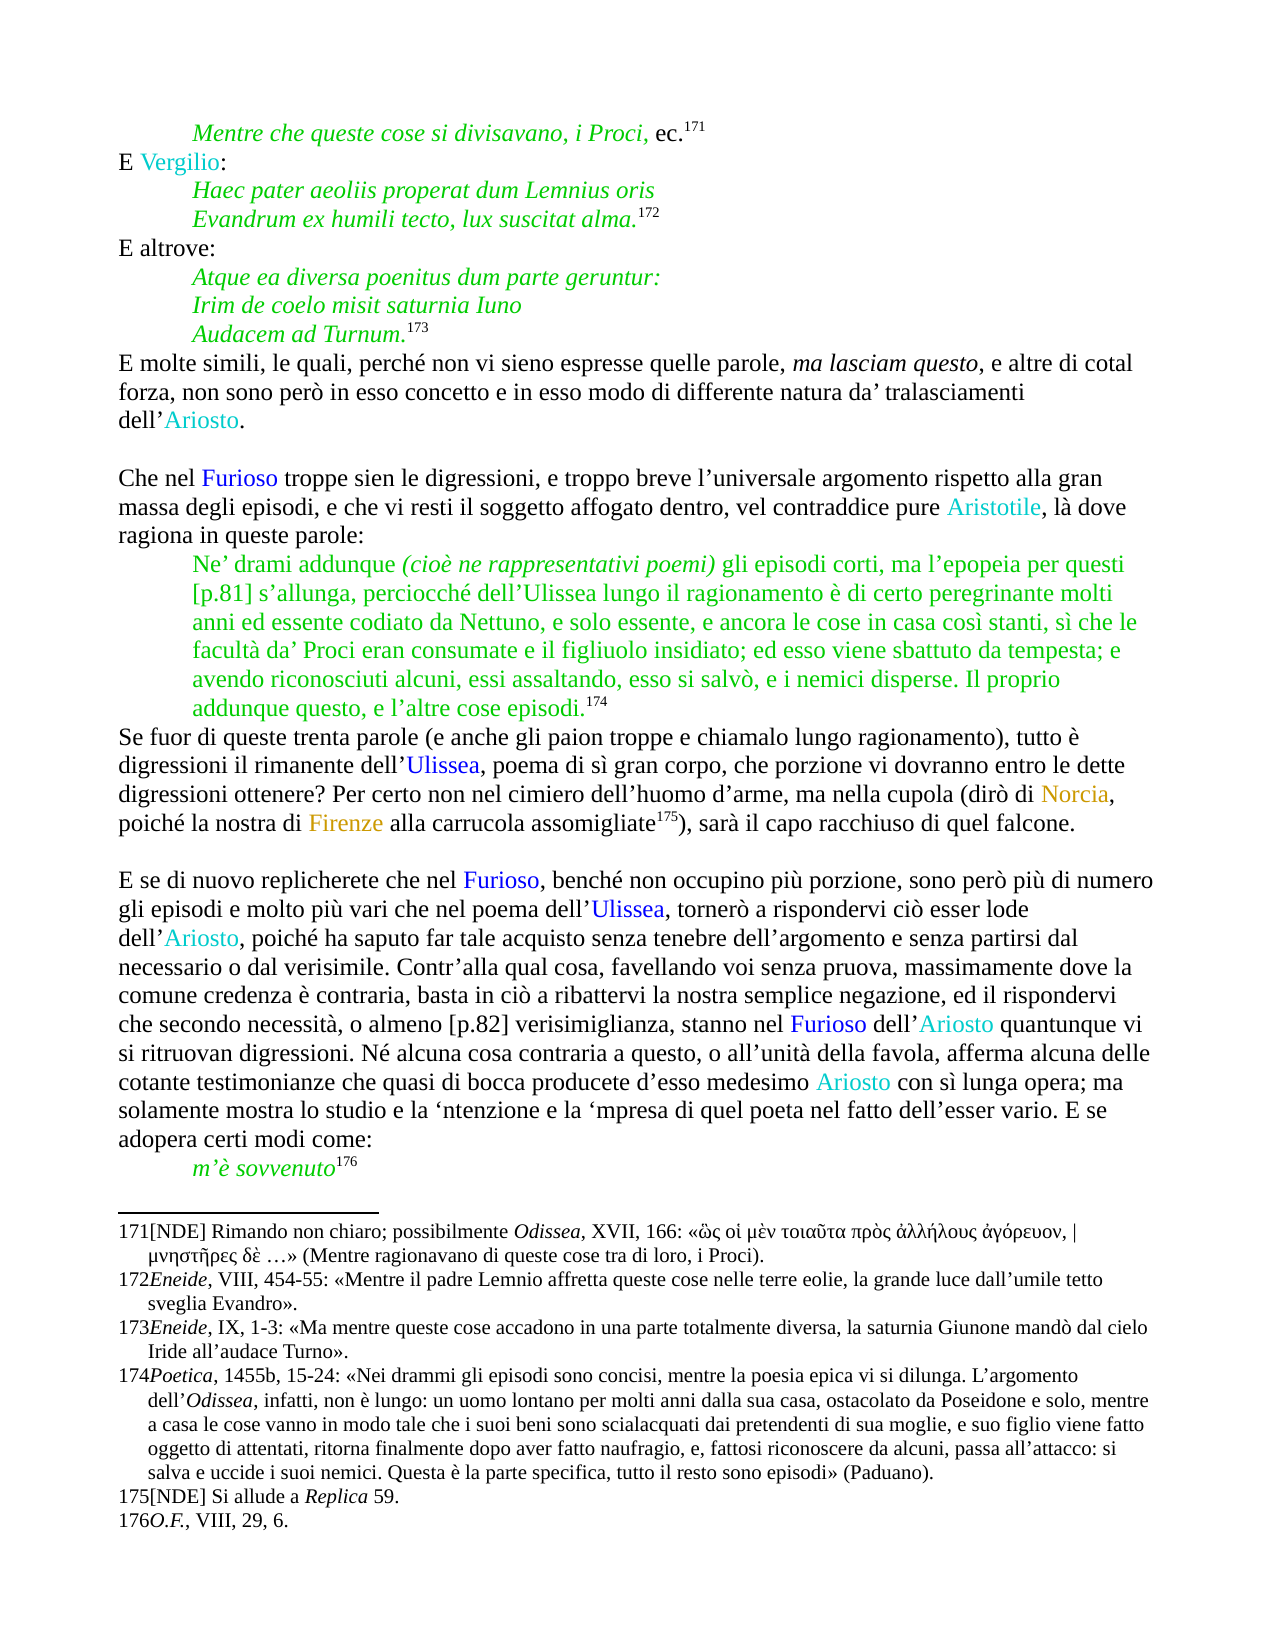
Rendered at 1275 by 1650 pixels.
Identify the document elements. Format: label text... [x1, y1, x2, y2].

text Atque ea diversa poenitus dum parte geruntur: [192, 262, 1157, 291]
text Audacem ad Turnum. [192, 319, 1157, 348]
text E Vergilio: [118, 147, 1157, 176]
text Che nel Furioso troppe sien le digressioni, e troppo breve l’universale argomento rispetto alla gran massa degli episodi, e che vi resti il soggetto affogato dentro, vel contraddice pure Aristotile, là dove ragiona in queste parole: [118, 463, 1157, 549]
text Evandrum ex humili tecto, lux suscitat alma. [192, 204, 1157, 233]
text m’è sovvenuto [118, 1153, 1157, 1182]
text Poetica, 1455b, 15-24: «Nei drammi gli episodi sono concisi, mentre la poesia epica vi si dilunga. L’argomento dell’Odissea, infatti, non è lungo: un uomo lontano per molti anni dalla sua casa, ostacolato da Poseidone e solo, mentre a casa le cose vanno in modo tale che i suoi beni sono scialacquati dai pretendenti di sua moglie, e suo figlio viene fatto oggetto di attentati, ritorna finalmente dopo aver fatto naufragio, e, fattosi riconoscere da alcuni, passa all’attacco: si salva e uccide i suoi nemici. Questa è la parte specifica, tutto il resto sono episodi» (Paduano). [118, 1363, 1157, 1484]
text Mentre che queste cose si divisavano, i Proci, ec. [192, 118, 1157, 147]
text Eneide, VIII, 454-55: «Mentre il padre Lemnio affretta queste cose nelle terre eolie, la grande luce dall’umile tetto sveglia Evandro». [118, 1267, 1157, 1315]
text O.F., VIII, 29, 6. [118, 1508, 1157, 1532]
text [NDE] Si allude a Replica 59. [118, 1484, 1157, 1508]
text [NDE] Rimando non chiaro; possibilmente Odissea, XVII, 166: «ὣς οἱ μὲν τοιαῦτα πρὸς ἀλλήλους ἀγόρευον, | μνηστῆρες δὲ …» (Mentre ragionavano di queste cose tra di loro, i Proci). [118, 1219, 1157, 1267]
text Irim de coelo misit saturnia Iuno [192, 291, 1157, 319]
text Haec pater aeoliis properat dum Lemnius oris [192, 176, 1157, 204]
text Ne’ drami addunque (cioè ne rappresentativi poemi) gli episodi corti, ma l’epopeia per questi [p.81] s’allunga, perciocché dell’Ulissea lungo il ragionamento è di certo peregrinante molti anni ed essente codiato da Nettuno, e solo essente, e ancora le cose in casa così stanti, sì che le facultà da’ Proci eran consumate e il figliuolo insidiato; ed esso viene sbattuto da tempesta; e avendo riconosciuti alcuni, essi assaltando, esso si salvò, e i nemici disperse. Il proprio addunque questo, e l’altre cose episodi. [192, 549, 1157, 722]
text Se fuor di queste trenta parole (e anche gli paion troppe e chiamalo lungo ragionamento), tutto è digressioni il rimanente dell’Ulissea, poema di sì gran corpo, che porzione vi dovranno entro le dette digressioni ottenere? Per certo non nel cimiero dell’huomo d’arme, ma nella cupola (dirò di Norcia, poiché la nostra di Firenze alla carrucola assomigliate), sarà il capo racchiuso di quel falcone. [118, 722, 1157, 837]
text E molte simili, le quali, perché non vi sieno espresse quelle parole, ma lasciam questo, e altre di cotal forza, non sono però in esso concetto e in esso modo di differente natura da’ tralasciamenti dell’Ariosto. [118, 348, 1157, 434]
text Eneide, IX, 1-3: «Ma mentre queste cose accadono in una parte totalmente diversa, la saturnia Giunone mandò dal cielo Iride all’audace Turno». [118, 1315, 1157, 1363]
text E altrove: [118, 233, 1157, 262]
text E se di nuovo replicherete che nel Furioso, benché non occupino più porzione, sono però più di numero gli episodi e molto più vari che nel poema dell’Ulissea, tornerò a rispondervi ciò esser lode dell’Ariosto, poiché ha saputo far tale acquisto senza tenebre dell’argomento e senza partirsi dal necessario o dal verisimile. Contr’alla qual cosa, favellando voi senza pruova, massimamente dove la comune credenza è contraria, basta in ciò a ribattervi la nostra semplice negazione, ed il rispondervi che secondo necessità, o almeno [p.82] verisimiglianza, stanno nel Furioso dell’Ariosto quantunque vi si ritruovan digressioni. Né alcuna cosa contraria a questo, o all’unità della favola, afferma alcuna delle cotante testimonianze che quasi di bocca producete d’esso medesimo Ariosto con sì lunga opera; ma solamente mostra lo studio e la ‘ntenzione e la ‘mpresa di quel poeta nel fatto dell’esser vario. E se adopera certi modi come: [118, 866, 1157, 1153]
